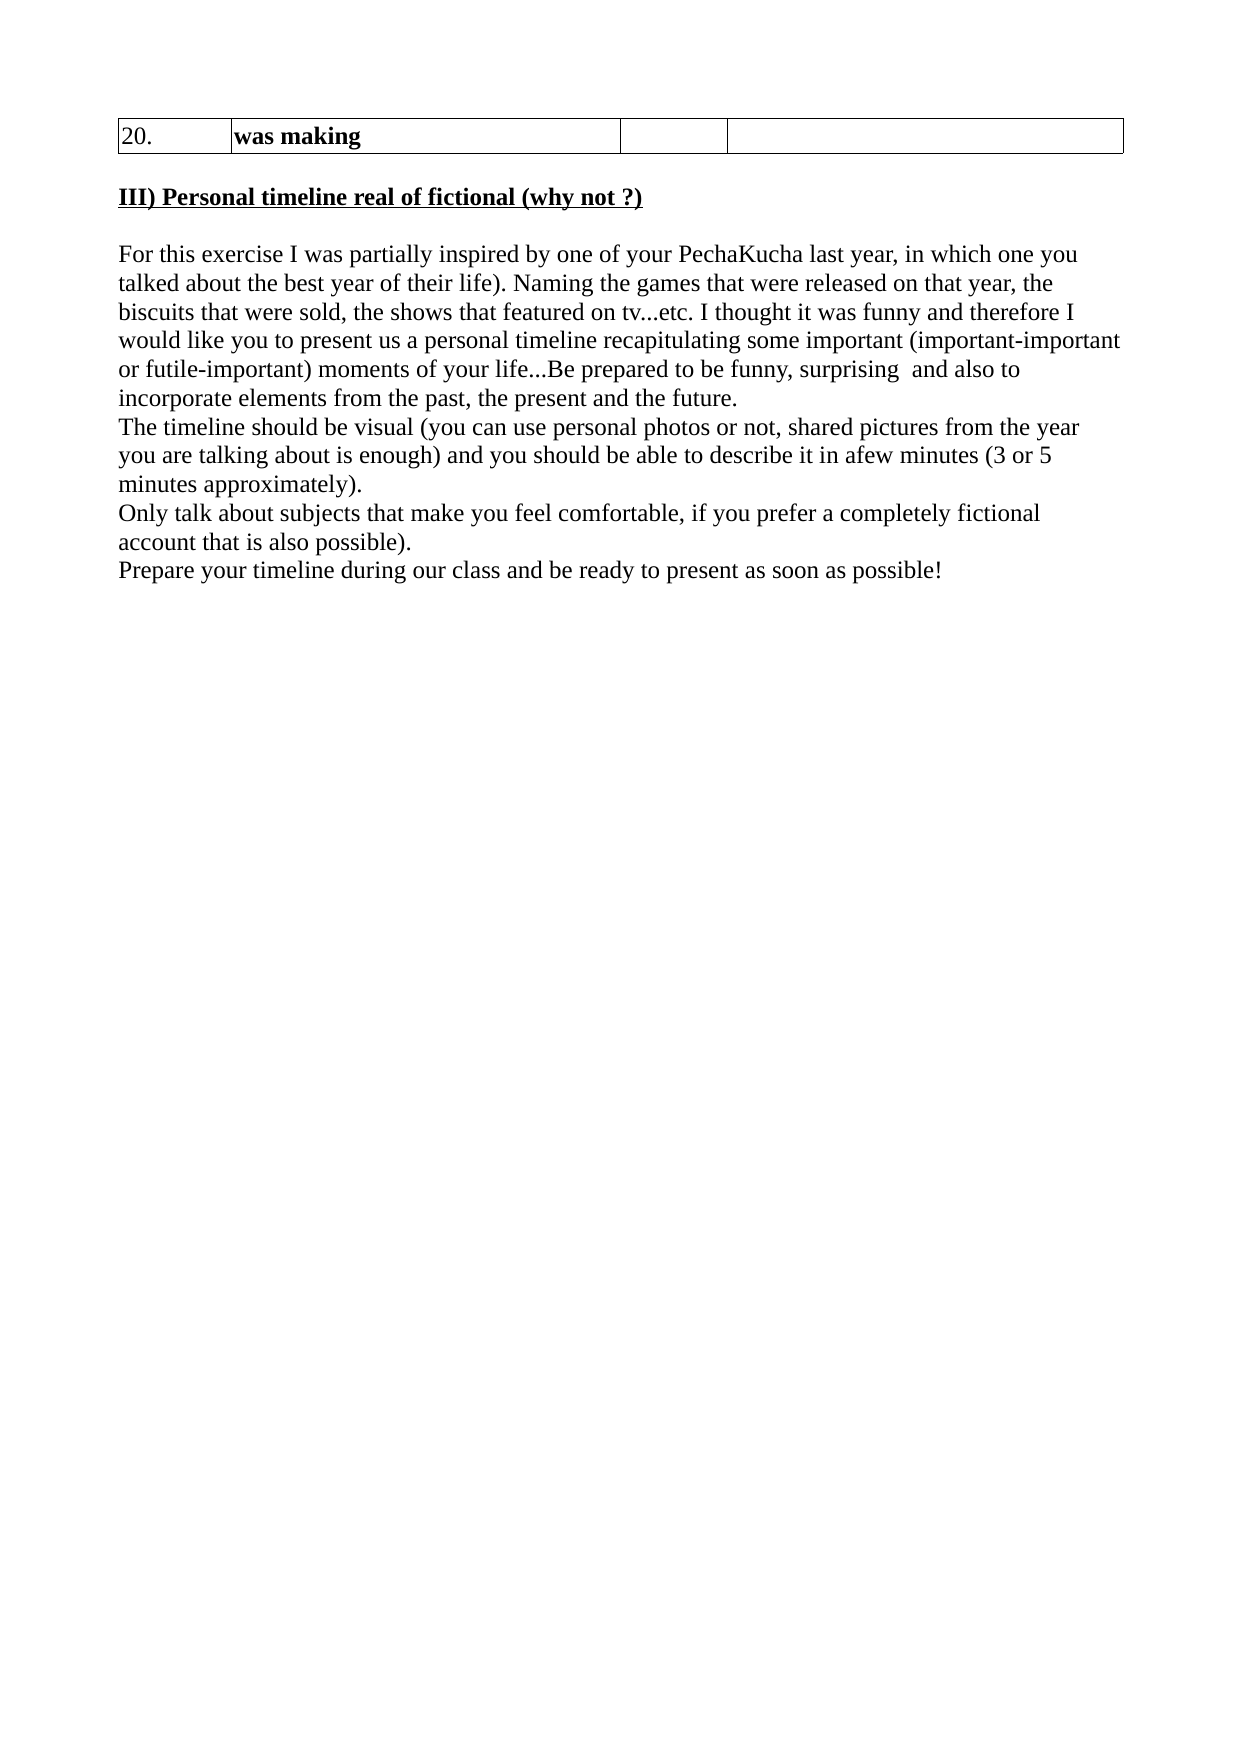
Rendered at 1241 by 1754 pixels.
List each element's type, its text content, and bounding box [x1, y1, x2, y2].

table_cell [621, 119, 727, 153]
text For this exercise I was partially inspired by one of your PechaKucha last year, in which one you talked about the best year of their life). Naming the games that were released on that year, the biscuits that were sold, the shows that featured on tv...etc. I thought it was funny and therefore I would like you to present us a personal timeline recapitulating some important (important-important or futile-important) moments of your life...Be prepared to be funny, surprising and also to incorporate elements from the past, the present and the future. [118, 239, 1122, 412]
text III) Personal timeline real of fictional (why not ?) [118, 182, 1122, 211]
text Prepare your timeline during our class and be ready to present as soon as possible! [118, 556, 1122, 584]
text Only talk about subjects that make you feel comfortable, if you prefer a completely fictional account that is also possible). [118, 498, 1122, 556]
text The timeline should be visual (you can use personal photos or not, shared pictures from the year you are talking about is enough) and you should be able to describe it in afew minutes (3 or 5 minutes approximately). [118, 412, 1122, 498]
table_cell 20. [119, 119, 231, 153]
table_cell was making [232, 119, 620, 153]
table_cell [728, 119, 1123, 153]
